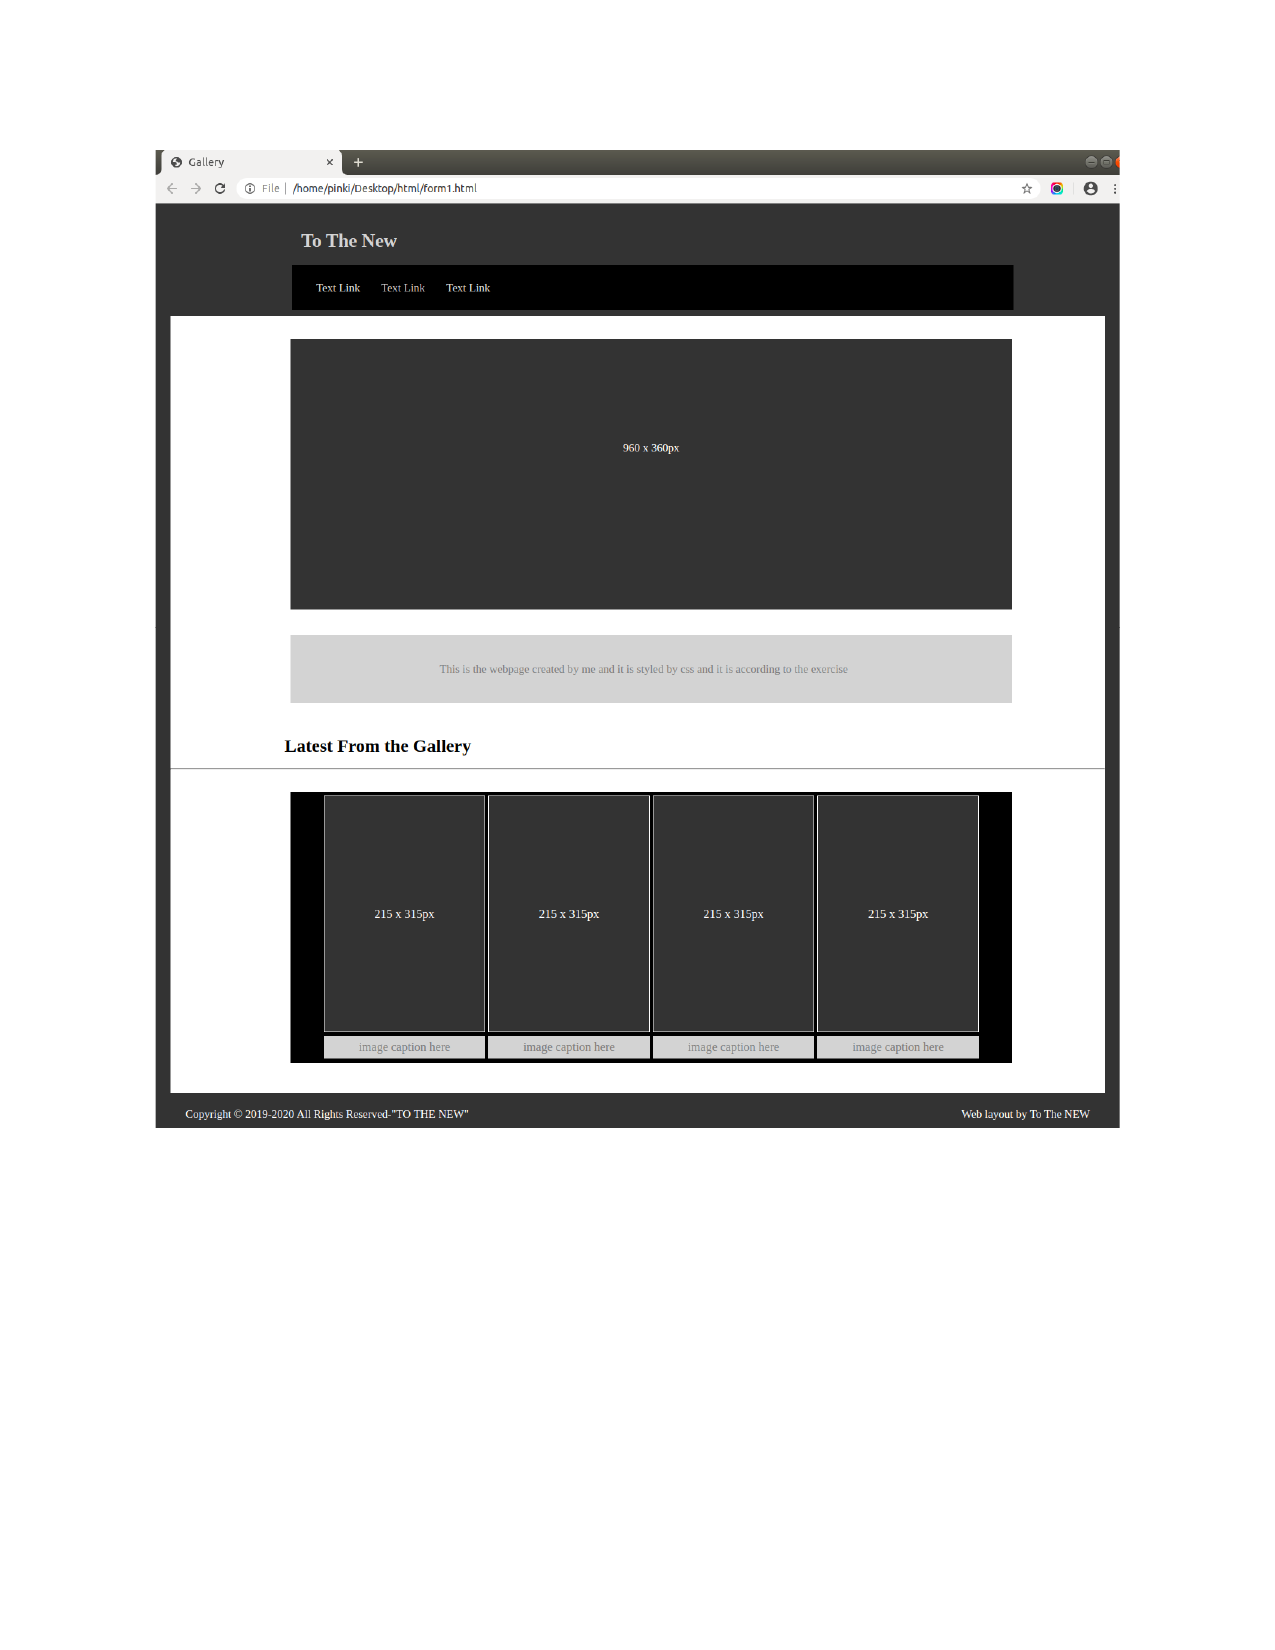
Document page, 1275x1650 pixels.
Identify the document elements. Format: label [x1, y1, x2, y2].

picture [155, 150, 1120, 1128]
